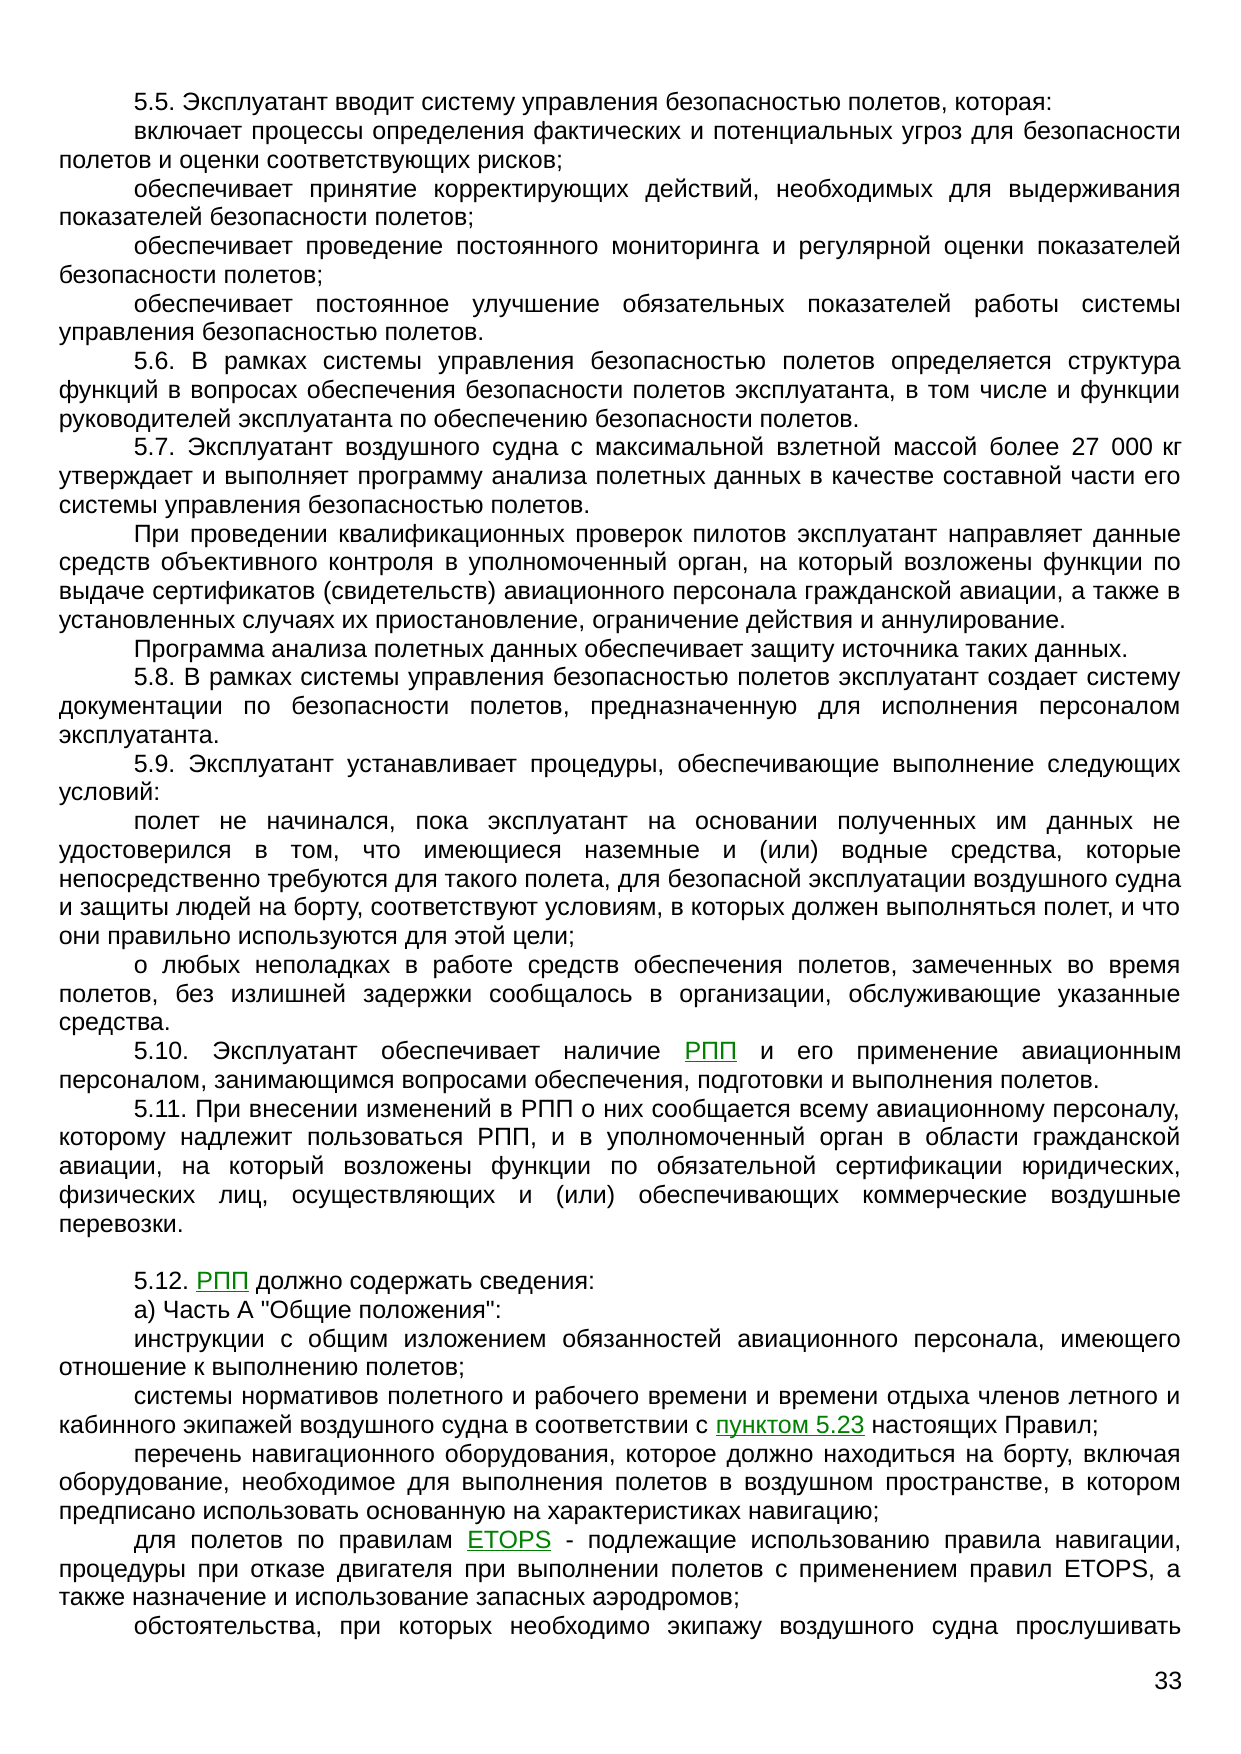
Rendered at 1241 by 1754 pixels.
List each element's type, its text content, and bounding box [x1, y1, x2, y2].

text 5.5. Эксплуатант вводит систему управления безопасностью полетов, которая: [58, 87, 1182, 116]
text полет не начинался, пока эксплуатант на основании полученных им данных не удостоверился в том, что имеющиеся наземные и (или) водные средства, которые непосредственно требуются для такого полета, для безопасной эксплуатации воздушного судна и защиты людей на борту, соответствуют условиям, в которых должен выполняться полет, и что они правильно используются для этой цели; [58, 806, 1182, 950]
text 5.7. Эксплуатант воздушного судна с максимальной взлетной массой более 27 000 кг утверждает и выполняет программу анализа полетных данных в качестве составной части его системы управления безопасностью полетов. [58, 432, 1182, 518]
text 5.6. В рамках системы управления безопасностью полетов определяется структура функций в вопросах обеспечения безопасности полетов эксплуатанта, в том числе и функции руководителей эксплуатанта по обеспечению безопасности полетов. [58, 346, 1182, 432]
text для полетов по правилам ETOPS - подлежащие использованию правила навигации, процедуры при отказе двигателя при выполнении полетов с применением правил ETOPS, а также назначение и использование запасных аэродромов; [58, 1525, 1182, 1611]
text обеспечивает проведение постоянного мониторинга и регулярной оценки показателей безопасности полетов; [58, 231, 1182, 288]
text 5.12. РПП должно содержать сведения: [58, 1266, 1182, 1295]
text обеспечивает постоянное улучшение обязательных показателей работы системы управления безопасностью полетов. [58, 288, 1182, 346]
text обеспечивает принятие корректирующих действий, необходимых для выдерживания показателей безопасности полетов; [58, 173, 1182, 231]
text 5.9. Эксплуатант устанавливает процедуры, обеспечивающие выполнение следующих условий: [58, 748, 1182, 806]
text обстоятельства, при которых необходимо экипажу воздушного судна прослушивать [58, 1611, 1182, 1640]
text 5.8. В рамках системы управления безопасностью полетов эксплуатант создает систему документации по безопасности полетов, предназначенную для исполнения персоналом эксплуатанта. [58, 662, 1182, 748]
text системы нормативов полетного и рабочего времени и времени отдыха членов летного и кабинного экипажей воздушного судна в соответствии с пунктом 5.23 настоящих Правил; [58, 1381, 1182, 1438]
text включает процессы определения фактических и потенциальных угроз для безопасности полетов и оценки соответствующих рисков; [58, 116, 1182, 173]
text а) Часть А "Общие положения": [58, 1295, 1182, 1323]
text 5.10. Эксплуатант обеспечивает наличие РПП и его применение авиационным персоналом, занимающимся вопросами обеспечения, подготовки и выполнения полетов. [58, 1036, 1182, 1093]
text о любых неполадках в работе средств обеспечения полетов, замеченных во время полетов, без излишней задержки сообщалось в организации, обслуживающие указанные средства. [58, 950, 1182, 1036]
text При проведении квалификационных проверок пилотов эксплуатант направляет данные средств объективного контроля в уполномоченный орган, на который возложены функции по выдаче сертификатов (свидетельств) авиационного персонала гражданской авиации, а также в установленных случаях их приостановление, ограничение действия и аннулирование. [58, 518, 1182, 633]
text 5.11. При внесении изменений в РПП о них сообщается всему авиационному персоналу, которому надлежит пользоваться РПП, и в уполномоченный орган в области гражданской авиации, на который возложены функции по обязательной сертификации юридических, физических лиц, осуществляющих и (или) обеспечивающих коммерческие воздушные перевозки. [58, 1093, 1182, 1237]
text перечень навигационного оборудования, которое должно находиться на борту, включая оборудование, необходимое для выполнения полетов в воздушном пространстве, в котором предписано использовать основанную на характеристиках навигацию; [58, 1438, 1182, 1525]
text инструкции с общим изложением обязанностей авиационного персонала, имеющего отношение к выполнению полетов; [58, 1323, 1182, 1381]
text Программа анализа полетных данных обеспечивает защиту источника таких данных. [58, 633, 1182, 662]
